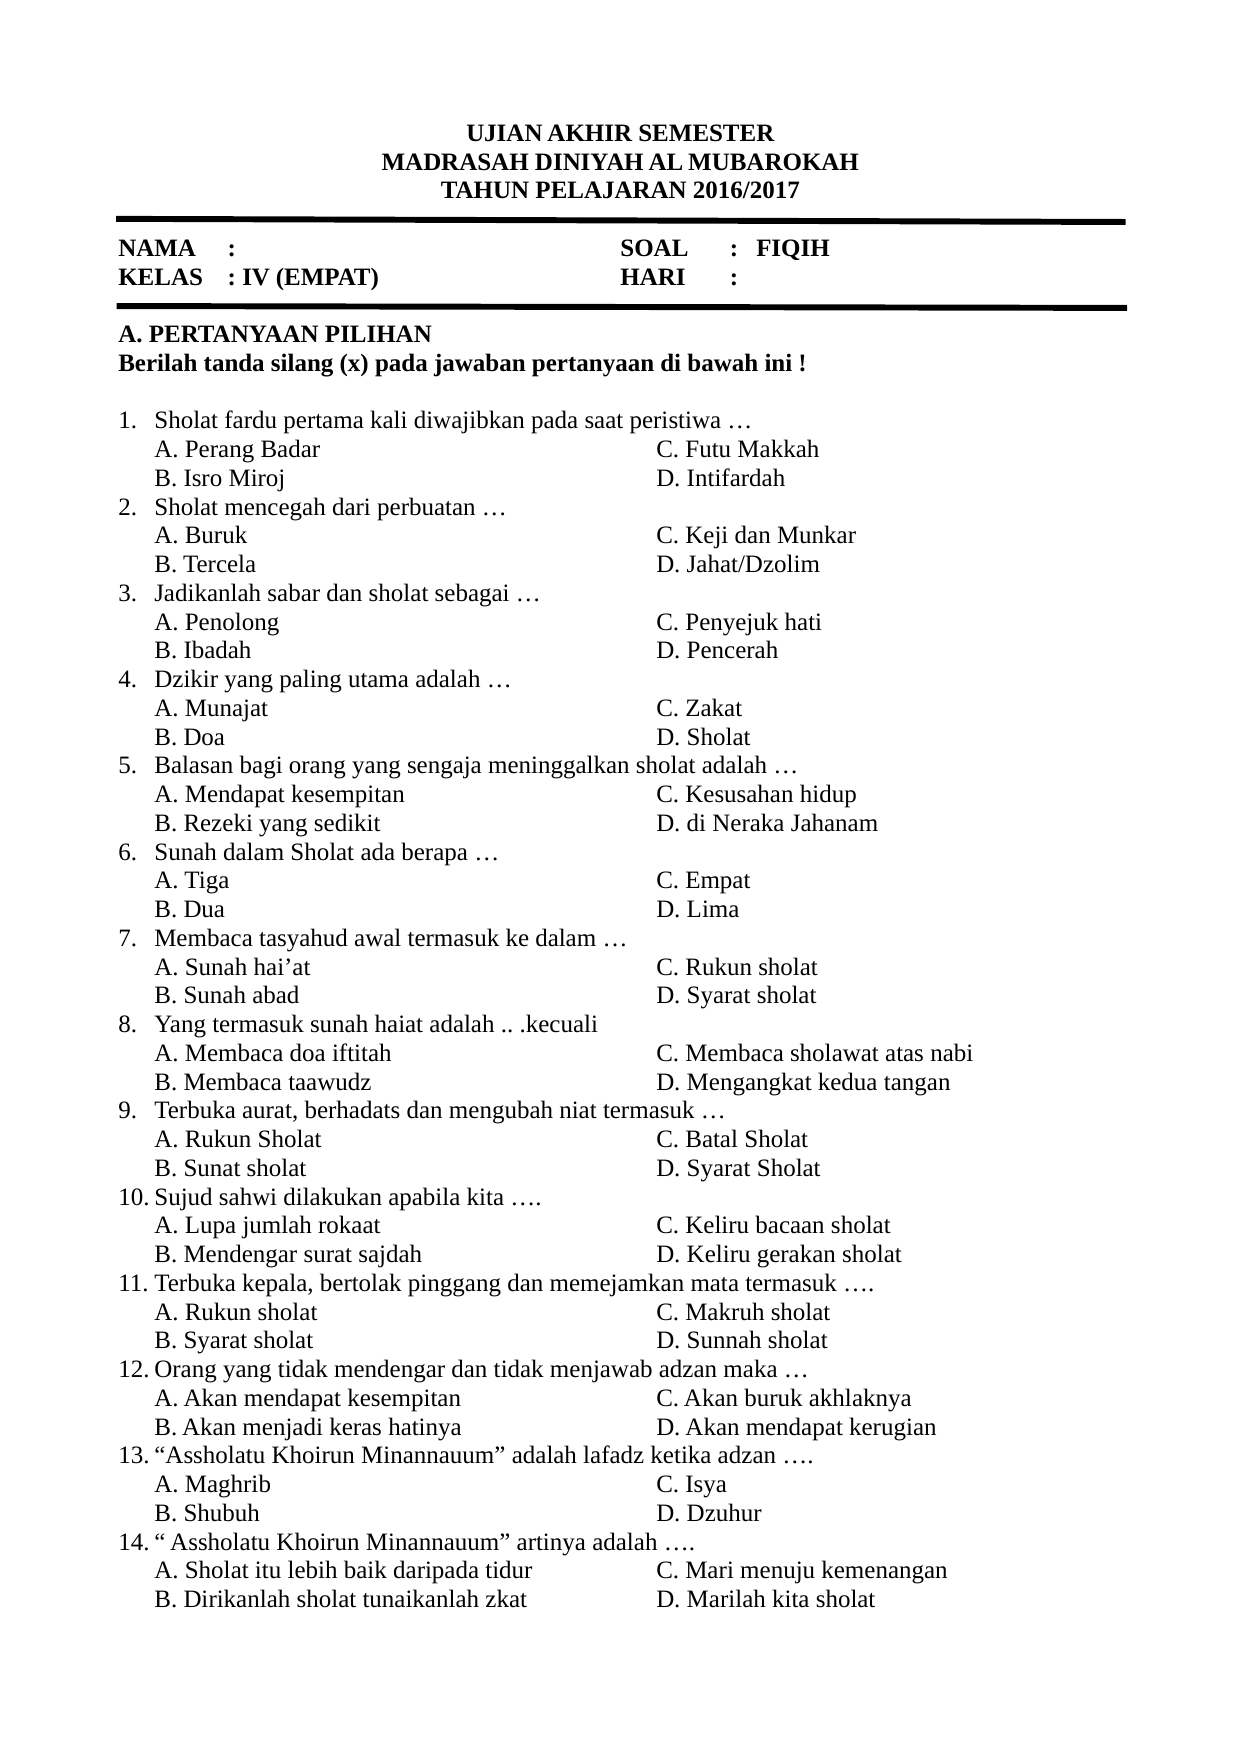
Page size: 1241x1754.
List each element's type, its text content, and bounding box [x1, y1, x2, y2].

text D. Akan mendapat kerugian [620, 1412, 1122, 1441]
text MADRASAH DINIYAH AL MUBAROKAH [118, 147, 1122, 176]
text KELAS : IV (EMPAT) [118, 262, 620, 291]
text A. Akan mendapat kesempitan [118, 1383, 620, 1412]
text D. Intifardah [620, 463, 1122, 492]
text 4. Dzikir yang paling utama adalah … [118, 664, 1122, 693]
text 13. “Assholatu Khoirun Minannauum” adalah lafadz ketika adzan …. [118, 1441, 1122, 1469]
text C. Rukun sholat [620, 952, 1122, 981]
text A. Sholat itu lebih baik daripada tidur [118, 1556, 620, 1584]
text NAMA : [118, 233, 620, 262]
text A. Membaca doa iftitah [118, 1038, 620, 1067]
text A. Lupa jumlah rokaat [118, 1211, 620, 1239]
text B. Ibadah [118, 636, 620, 664]
text 8. Yang termasuk sunah haiat adalah .. .kecuali [118, 1009, 1122, 1038]
text C. Keliru bacaan sholat [620, 1211, 1122, 1239]
text A. Maghrib [118, 1469, 620, 1498]
text TAHUN PELAJARAN 2016/2017 [118, 176, 1122, 204]
text D. Jahat/Dzolim [620, 549, 1122, 578]
text A. Rukun Sholat [118, 1124, 620, 1153]
text A. Buruk [118, 521, 620, 549]
text A. Penolong [118, 607, 620, 636]
text D. Sholat [620, 722, 1122, 751]
text C. Isya [620, 1469, 1122, 1498]
text D. Marilah kita sholat [620, 1584, 1122, 1613]
text B. Sunat sholat [118, 1153, 620, 1182]
text D. Sunnah sholat [620, 1326, 1122, 1354]
text A. Tiga [118, 866, 620, 894]
text C. Empat [620, 866, 1122, 894]
text 5. Balasan bagi orang yang sengaja meninggalkan sholat adalah … [118, 751, 1122, 779]
text C. Kesusahan hidup [620, 779, 1122, 808]
text 6. Sunah dalam Sholat ada berapa … [118, 837, 1122, 866]
text D. di Neraka Jahanam [620, 808, 1122, 837]
text B. Sunah abad [118, 981, 620, 1009]
text C. Futu Makkah [620, 434, 1122, 463]
text B. Shubuh [118, 1498, 620, 1527]
text 7. Membaca tasyahud awal termasuk ke dalam … [118, 923, 1122, 952]
text B. Doa [118, 722, 620, 751]
text C. Penyejuk hati [620, 607, 1122, 636]
text C. Makruh sholat [620, 1297, 1122, 1326]
text A. Perang Badar [118, 434, 620, 463]
text A. Sunah hai’at [118, 952, 620, 981]
text C. Zakat [620, 693, 1122, 722]
text C. Membaca sholawat atas nabi [620, 1038, 1122, 1067]
text B. Syarat sholat [118, 1326, 620, 1354]
text B. Isro Miroj [118, 463, 620, 492]
text A. Rukun sholat [118, 1297, 620, 1326]
text C. Keji dan Munkar [620, 521, 1122, 549]
text 9. Terbuka aurat, berhadats dan mengubah niat termasuk … [118, 1096, 1122, 1124]
text 12. Orang yang tidak mendengar dan tidak menjawab adzan maka … [118, 1354, 1122, 1383]
text Berilah tanda silang (x) pada jawaban pertanyaan di bawah ini ! [118, 348, 1122, 377]
text A. Munajat [118, 693, 620, 722]
text B. Akan menjadi keras hatinya [118, 1412, 620, 1441]
text B. Dirikanlah sholat tunaikanlah zkat [118, 1584, 620, 1613]
text B. Mendengar surat sajdah [118, 1239, 620, 1268]
text SOAL : FIQIH [620, 233, 1122, 262]
text C. Akan buruk akhlaknya [620, 1383, 1122, 1412]
text B. Rezeki yang sedikit [118, 808, 620, 837]
text C. Batal Sholat [620, 1124, 1122, 1153]
text B. Tercela [118, 549, 620, 578]
text D. Pencerah [620, 636, 1122, 664]
text UJIAN AKHIR SEMESTER [118, 118, 1122, 147]
text 2. Sholat mencegah dari perbuatan … [118, 492, 1122, 521]
text D. Lima [620, 894, 1122, 923]
text A. PERTANYAAN PILIHAN [118, 319, 1122, 348]
text D. Mengangkat kedua tangan [620, 1067, 1122, 1096]
text D. Keliru gerakan sholat [620, 1239, 1122, 1268]
text B. Membaca taawudz [118, 1067, 620, 1096]
text HARI : [620, 262, 1122, 291]
text D. Syarat Sholat [620, 1153, 1122, 1182]
text 11. Terbuka kepala, bertolak pinggang dan memejamkan mata termasuk …. [118, 1268, 1122, 1297]
text 1. Sholat fardu pertama kali diwajibkan pada saat peristiwa … [118, 406, 1122, 434]
text D. Dzuhur [620, 1498, 1122, 1527]
text C. Mari menuju kemenangan [620, 1556, 1122, 1584]
text D. Syarat sholat [620, 981, 1122, 1009]
text 14. “ Assholatu Khoirun Minannauum” artinya adalah …. [118, 1527, 1122, 1556]
text 10. Sujud sahwi dilakukan apabila kita …. [118, 1182, 1122, 1211]
text A. Mendapat kesempitan [118, 779, 620, 808]
text 3. Jadikanlah sabar dan sholat sebagai … [118, 578, 1122, 607]
text B. Dua [118, 894, 620, 923]
